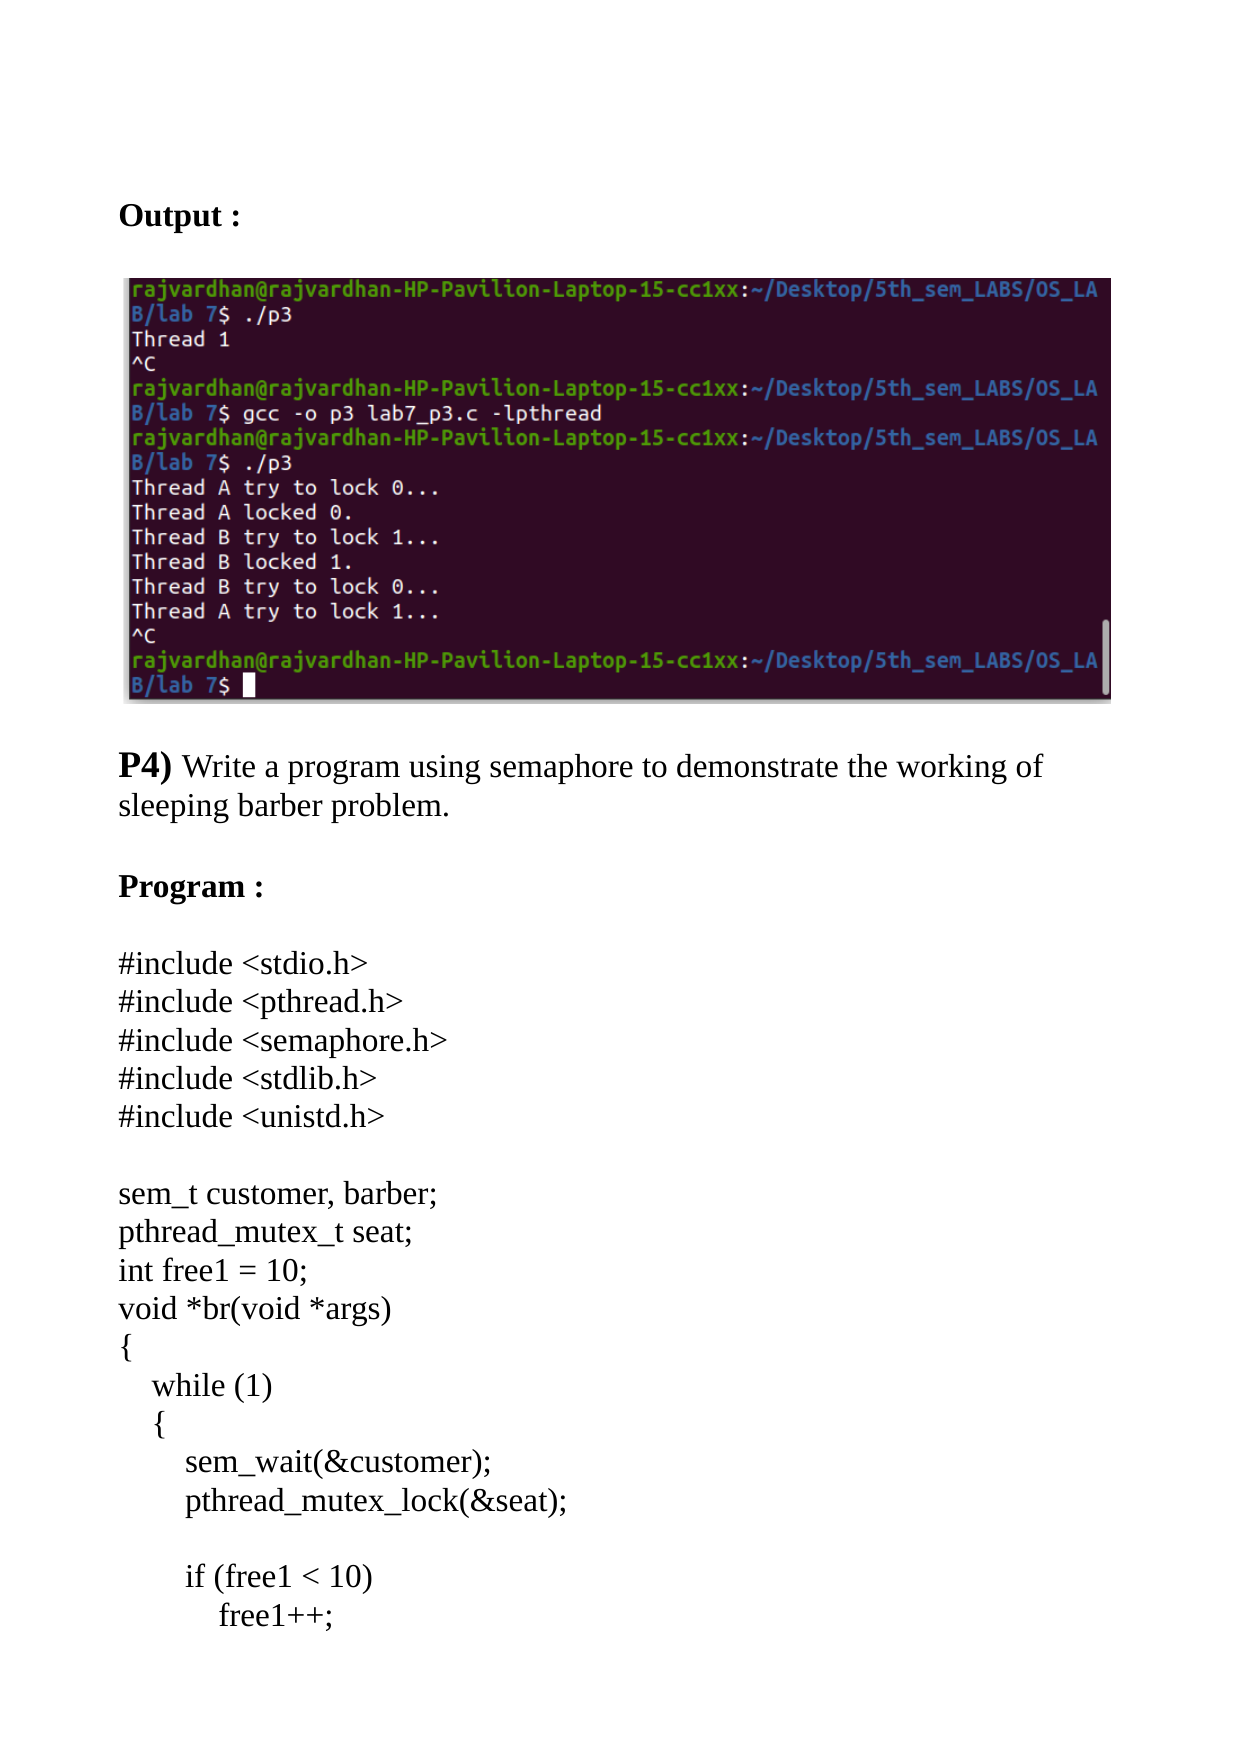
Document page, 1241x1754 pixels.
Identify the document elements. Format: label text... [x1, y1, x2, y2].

text void *br(void *args) [118, 1288, 1122, 1327]
text Program : [118, 867, 1122, 905]
text P4) Write a program using semaphore to demonstrate the working of sleeping barber problem. [118, 742, 1122, 823]
text sem_wait(&customer); [118, 1442, 1122, 1480]
text pthread_mutex_lock(&seat); [118, 1480, 1122, 1518]
text free1++; [118, 1595, 1122, 1633]
text if (free1 < 10) [118, 1557, 1122, 1595]
text #include <stdlib.h> [118, 1058, 1122, 1097]
text Output : [118, 195, 1122, 233]
text pthread_mutex_t seat; [118, 1212, 1122, 1250]
text #include <stdio.h> [118, 943, 1122, 982]
text { [118, 1403, 1122, 1442]
text { [118, 1327, 1122, 1365]
text int free1 = 10; [118, 1250, 1122, 1288]
text while (1) [118, 1365, 1122, 1403]
text #include <unistd.h> [118, 1097, 1122, 1135]
text #include <semaphore.h> [118, 1020, 1122, 1058]
picture [123, 278, 1111, 704]
text #include <pthread.h> [118, 982, 1122, 1020]
text sem_t customer, barber; [118, 1173, 1122, 1212]
